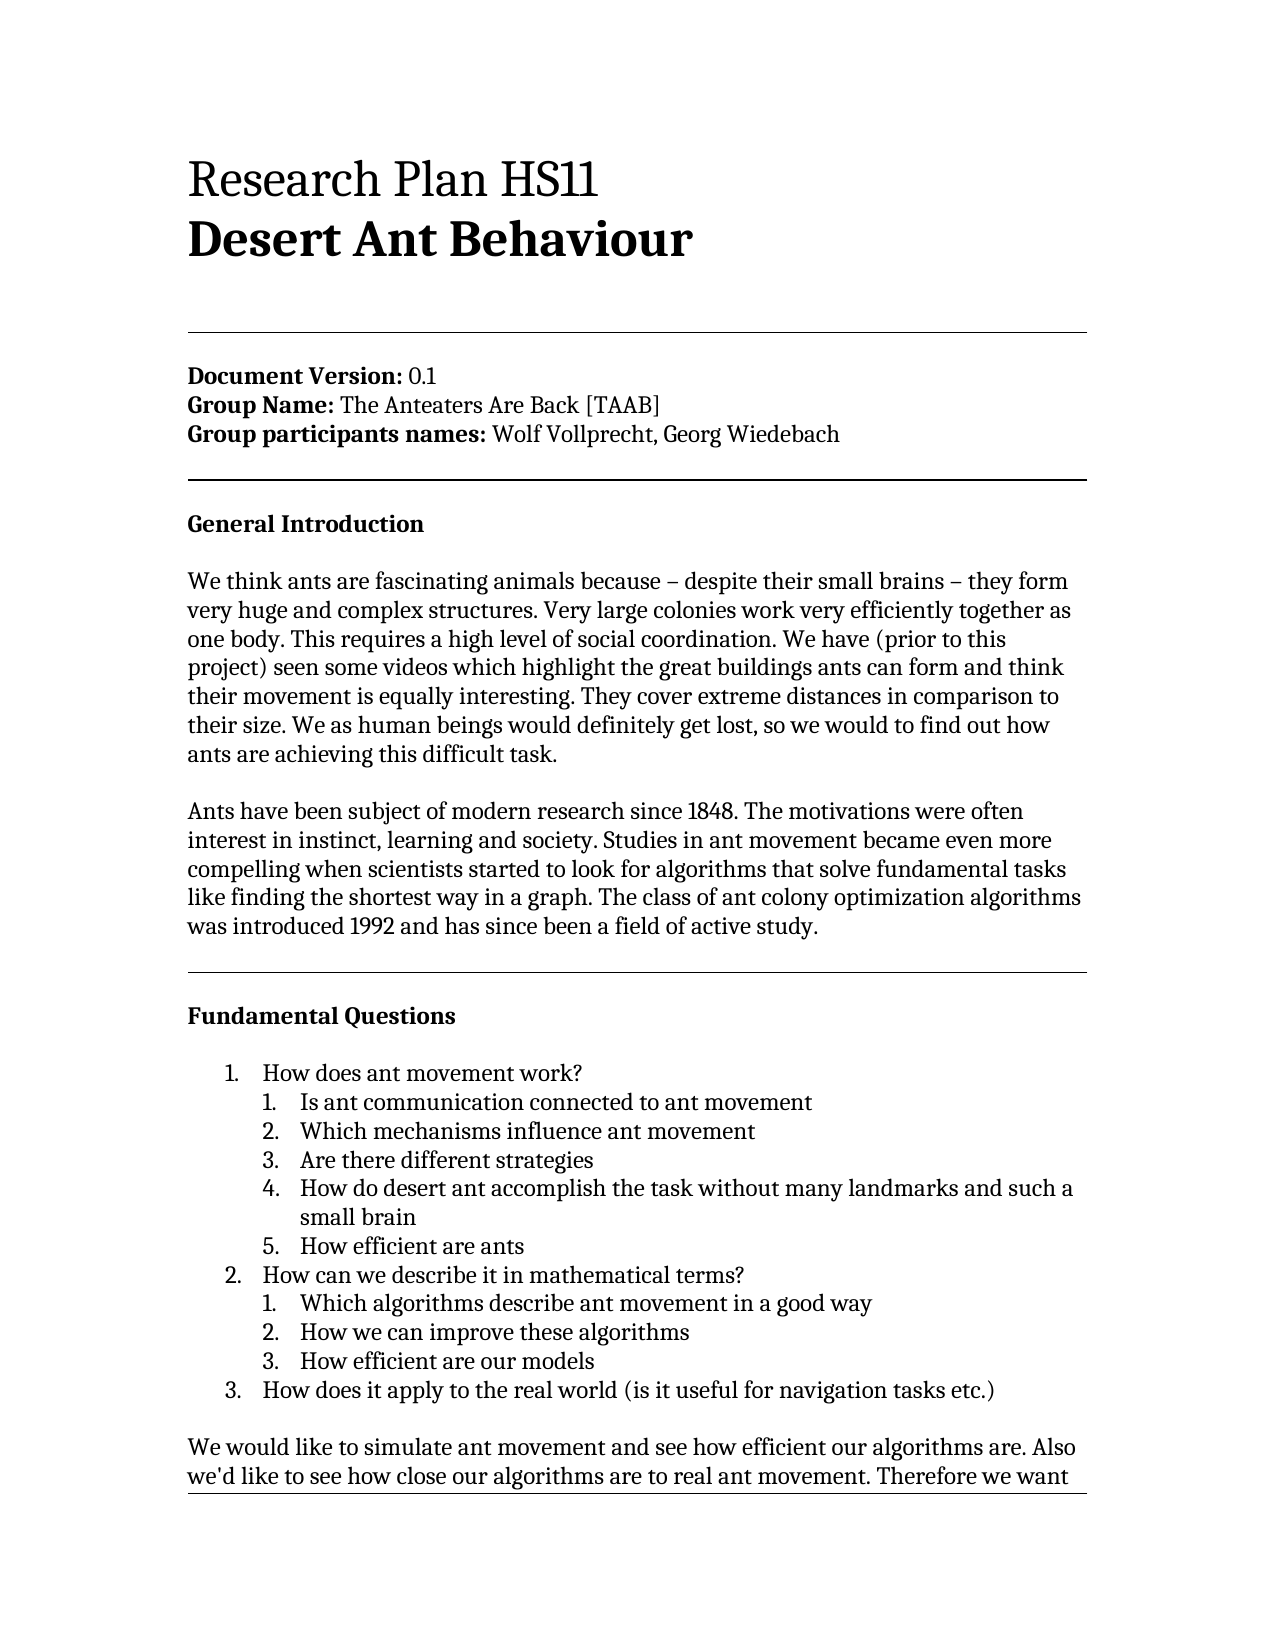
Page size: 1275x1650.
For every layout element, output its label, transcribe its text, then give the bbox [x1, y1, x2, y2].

text General Introduction [187, 509, 1087, 538]
text We would like to simulate ant movement and see how efficient our algorithms are. Also we'd like to see how close our algorithms are to real ant movement. Therefore we want [187, 1433, 1087, 1494]
list How can we describe it in mathematical terms? [225, 1261, 1087, 1289]
list How does ant movement work? [225, 1059, 1087, 1088]
text Fundamental Questions [187, 1002, 1087, 1031]
list Are there different strategies [262, 1146, 1087, 1174]
text Ants have been subject of modern research since 1848. The motivations were often interest in instinct, learning and society. Studies in ant movement became even more compelling when scientists started to look for algorithms that solve fundamental tasks like finding the shortest way in a graph. The class of ant colony optimization algorithms was introduced 1992 and has since been a field of active study. [187, 797, 1087, 941]
text Desert Ant Behaviour [187, 210, 1087, 270]
list How do desert ant accomplish the task without many landmarks and such a small brain [262, 1174, 1087, 1232]
list How efficient are our models [262, 1347, 1087, 1376]
list Which algorithms describe ant movement in a good way [262, 1289, 1087, 1318]
list Which mechanisms influence ant movement [262, 1117, 1087, 1146]
text Document Version: 0.1 [187, 362, 1087, 391]
text Group participants names: Wolf Vollprecht, Georg Wiedebach [187, 419, 1087, 448]
text We think ants are fascinating animals because – despite their small brains – they form very huge and complex structures. Very large colonies work very efficiently together as one body. This requires a high level of social coordination. We have (prior to this project) seen some videos which highlight the great buildings ants can form and think their movement is equally interesting. They cover extreme distances in comparison to their size. We as human beings would definitely get lost, so we would to find out how ants are achieving this difficult task. [187, 567, 1087, 768]
text Group Name: The Anteaters Are Back [TAAB] [187, 391, 1087, 419]
list Is ant communication connected to ant movement [262, 1088, 1087, 1117]
list How we can improve these algorithms [262, 1318, 1087, 1347]
list How does it apply to the real world (is it useful for navigation tasks etc.) [225, 1376, 1087, 1404]
text Research Plan HS11 [187, 150, 1087, 210]
list How efficient are ants [262, 1232, 1087, 1261]
